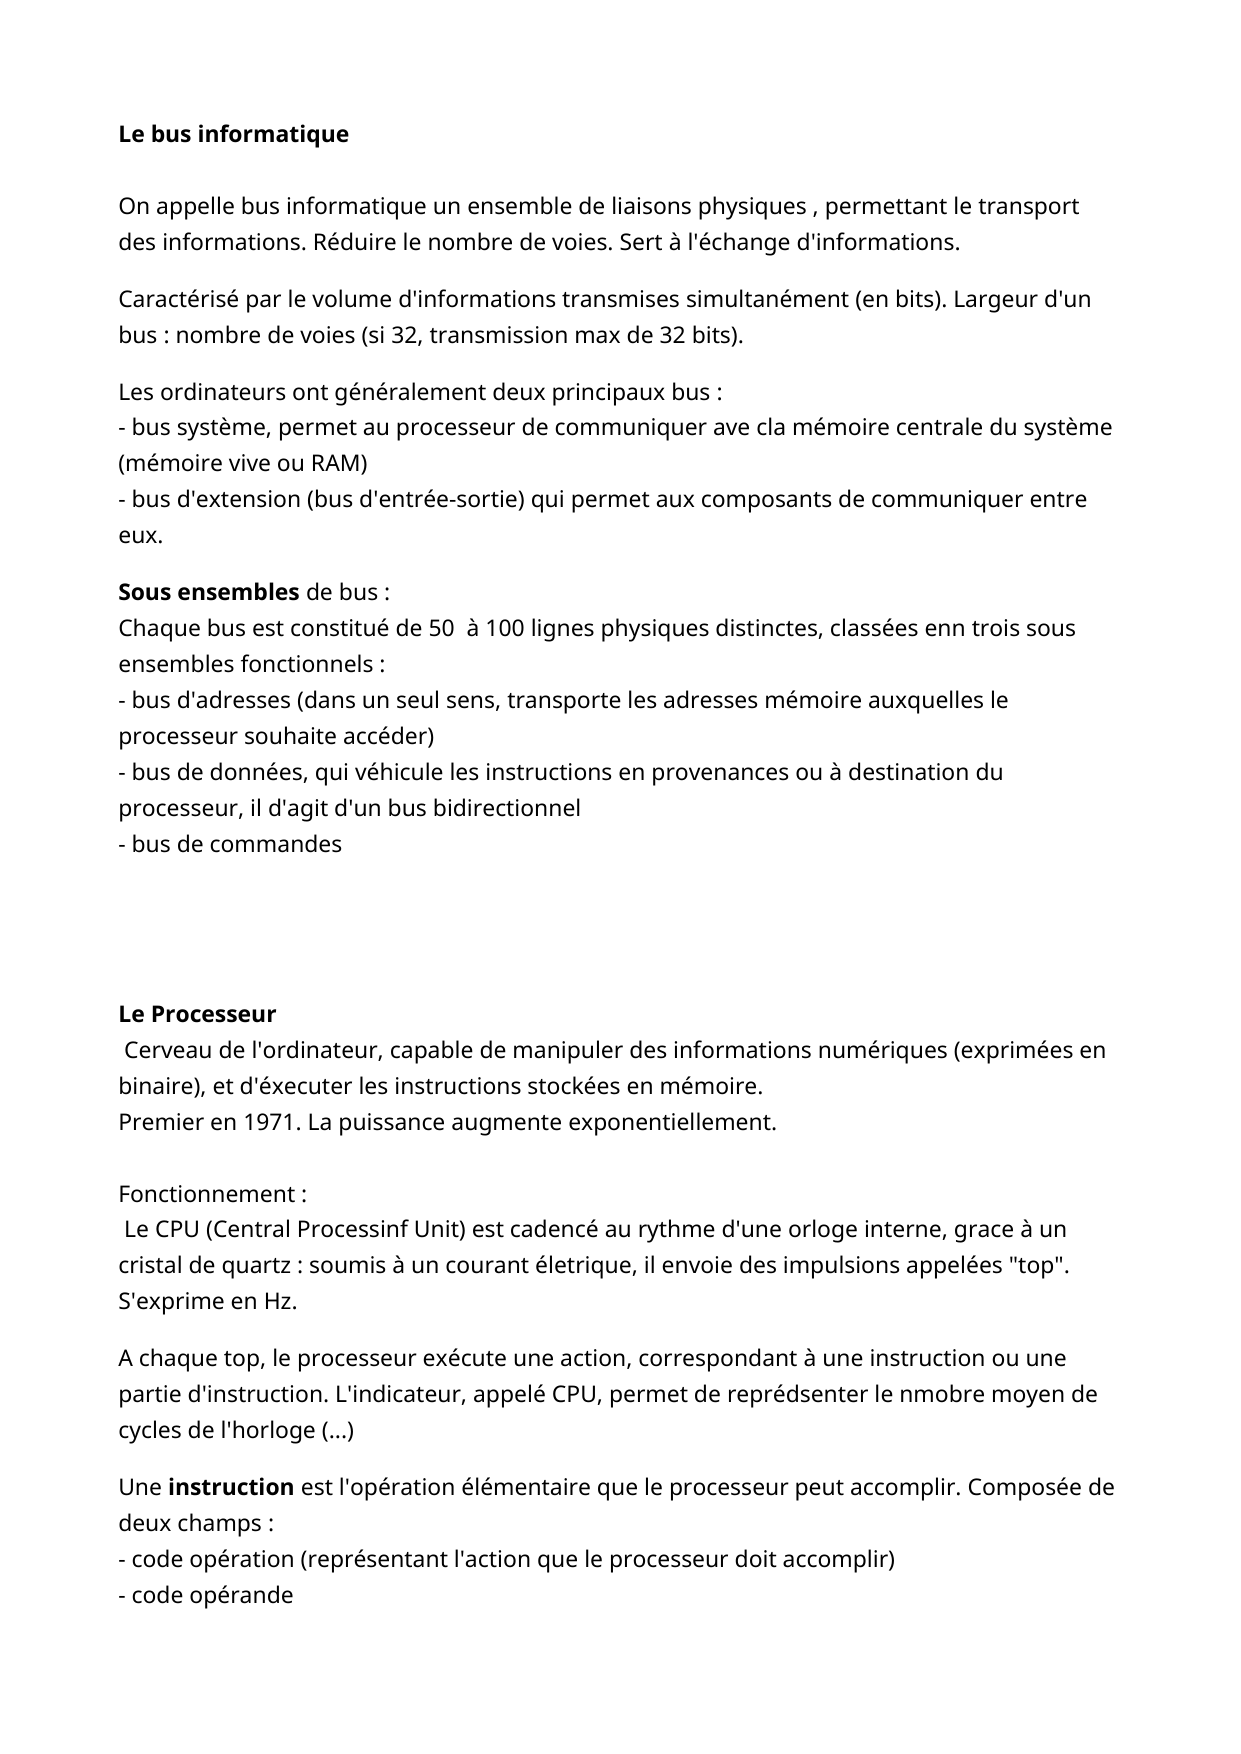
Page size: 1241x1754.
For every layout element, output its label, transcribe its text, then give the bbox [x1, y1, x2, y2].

text Sous ensembles de bus : Chaque bus est constitué de 50 à 100 lignes physiques distinctes, classées enn trois sous ensembles fonctionnels : - bus d'adresses (dans un seul sens, transporte les adresses mémoire auxquelles le processeur souhaite accéder) - bus de données, qui véhicule les instructions en provenances ou à destination du processeur, il d'agit d'un bus bidirectionnel - bus de commandes [118, 576, 1122, 859]
text A chaque top, le processeur exécute une action, correspondant à une instruction ou une partie d'instruction. L'indicateur, appelé CPU, permet de reprédsenter le nmobre moyen de cycles de l'horloge (...) [118, 1342, 1122, 1445]
text Une instruction est l'opération élémentaire que le processeur peut accomplir. Composée de deux champs : - code opération (représentant l'action que le processeur doit accomplir) - code opérande [118, 1471, 1122, 1610]
text Les ordinateurs ont généralement deux principaux bus : - bus système, permet au processeur de communiquer ave cla mémoire centrale du système (mémoire vive ou RAM) - bus d'extension (bus d'entrée-sortie) qui permet aux composants de communiquer entre eux. [118, 375, 1122, 550]
text Caractérisé par le volume d'informations transmises simultanément (en bits). Largeur d'un bus : nombre de voies (si 32, transmission max de 32 bits). [118, 283, 1122, 350]
text Le bus informatique On appelle bus informatique un ensemble de liaisons physiques , permettant le transport des informations. Réduire le nombre de voies. Sert à l'échange d'informations. [118, 118, 1122, 257]
text Le Processeur Cerveau de l'ordinateur, capable de manipuler des informations numériques (exprimées en binaire), et d'éxecuter les instructions stockées en mémoire. Premier en 1971. La puissance augmente exponentiellement. Fonctionnement : Le CPU (Central Processinf Unit) est cadencé au rythme d'une orloge interne, grace à un cristal de quartz : soumis à un courant életrique, il envoie des impulsions appelées "top". S'exprime en Hz. [118, 998, 1122, 1317]
